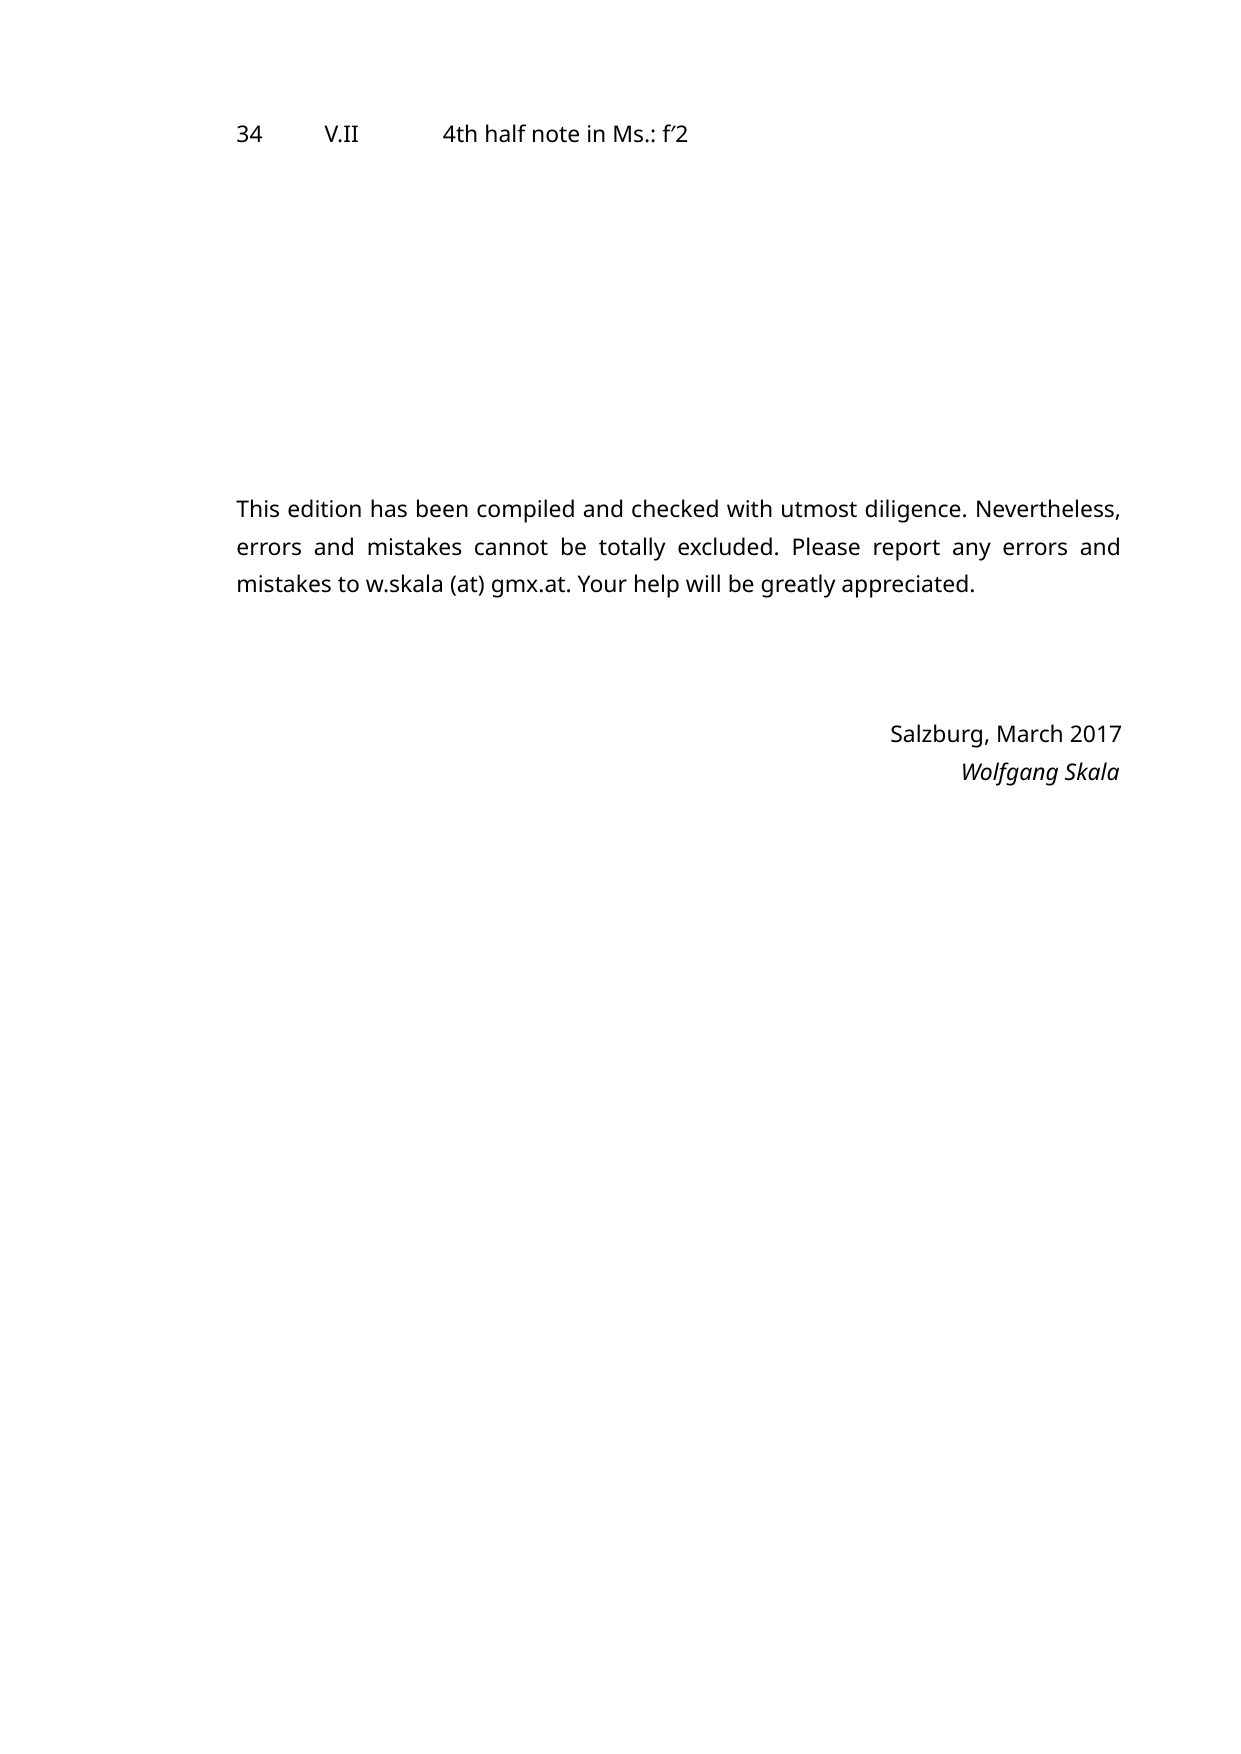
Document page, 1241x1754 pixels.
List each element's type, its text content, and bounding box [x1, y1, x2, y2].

text Salzburg, March 2017 Wolfgang Skala [236, 718, 1122, 787]
text 34 V.II 4th half note in Ms.: f′2 [236, 118, 1122, 224]
text This edition has been compiled and checked with utmost diligence. Nevertheless, errors and mistakes cannot be totally excluded. Please report any errors and mistakes to w.skala (at) gmx.at. Your help will be greatly appreciated. [236, 493, 1122, 599]
